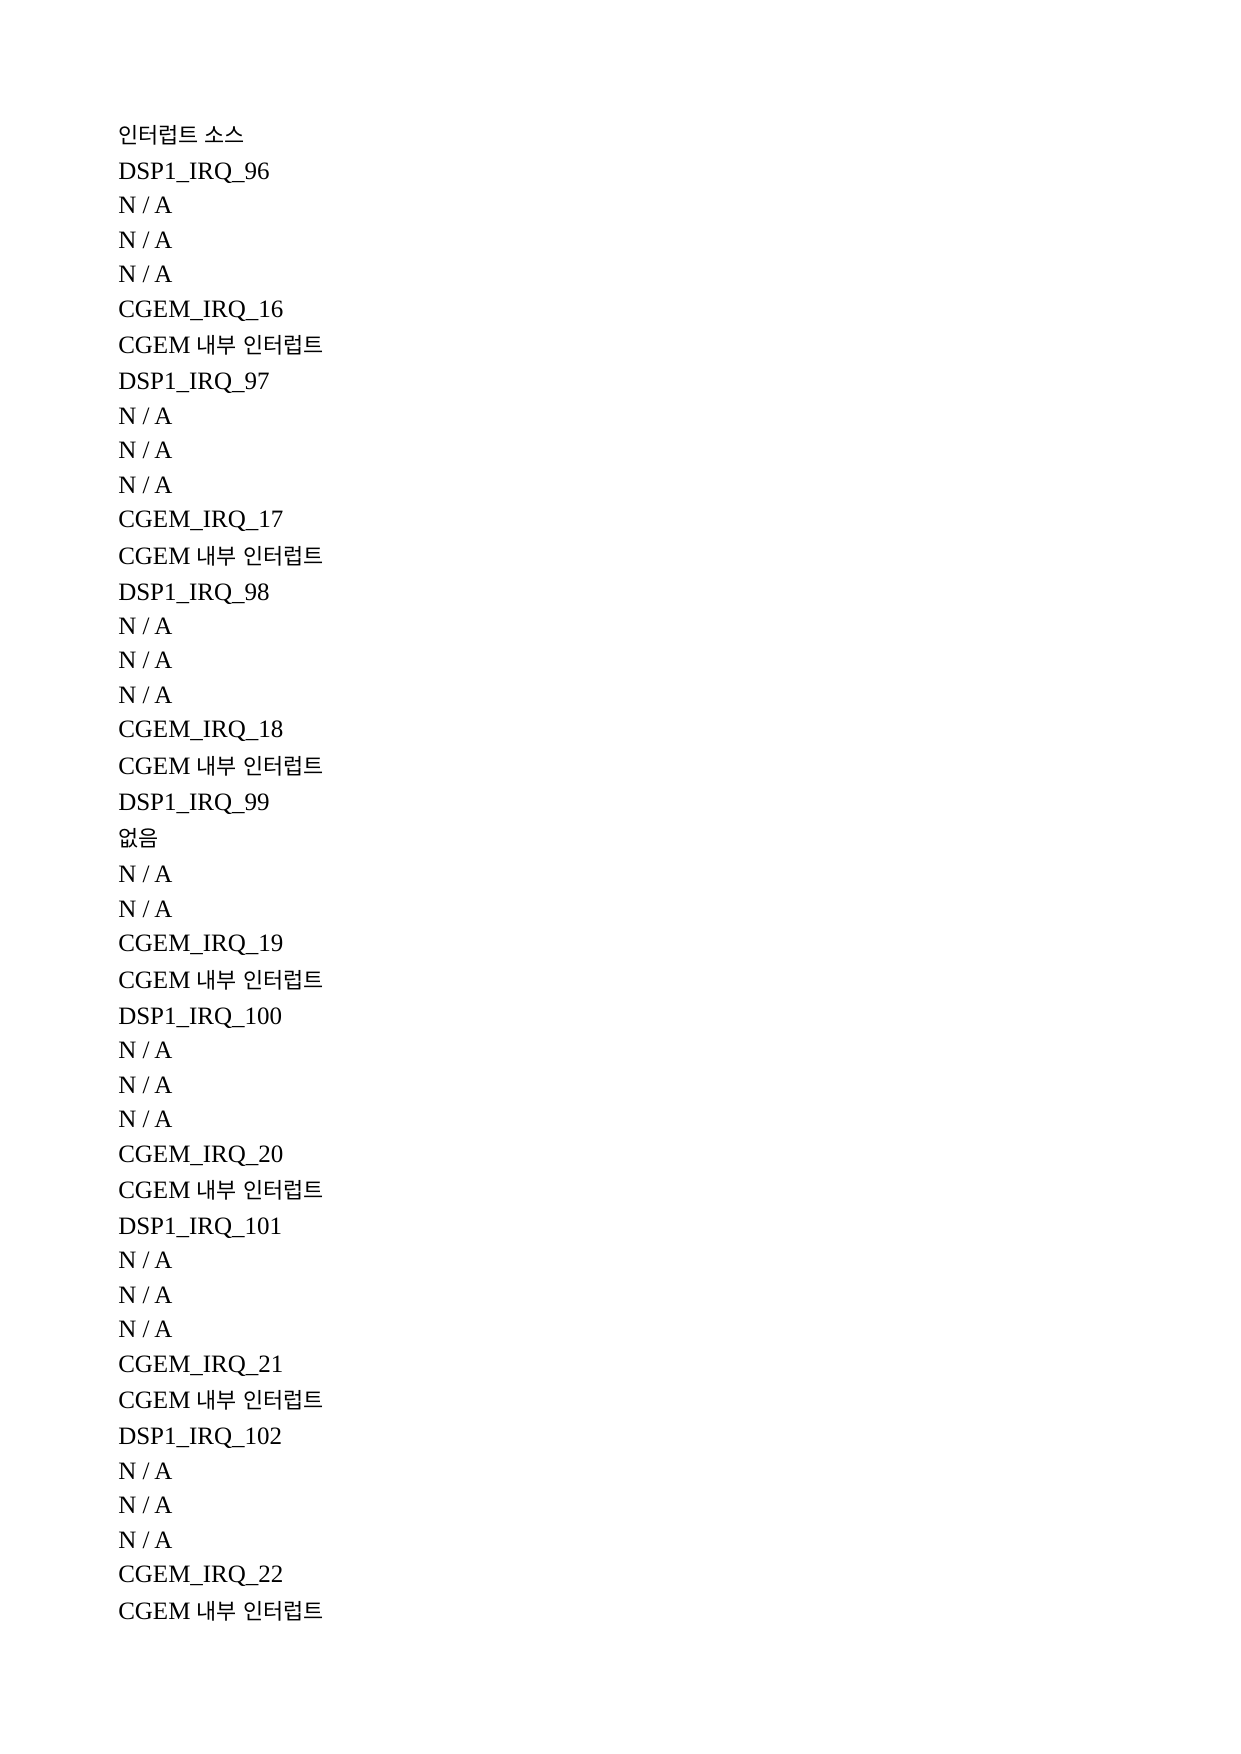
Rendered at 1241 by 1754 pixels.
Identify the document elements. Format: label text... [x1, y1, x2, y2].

text CGEM_IRQ_16 [118, 294, 1122, 323]
text CGEM_IRQ_20 [118, 1139, 1122, 1167]
text N / A [118, 894, 1122, 923]
text N / A [118, 680, 1122, 709]
text DSP1_IRQ_100 [118, 1001, 1122, 1029]
text N / A [118, 1104, 1122, 1133]
text N / A [118, 435, 1122, 464]
text 인터럽트 소스 [118, 118, 1122, 150]
text CGEM 내부 인터럽트 [118, 1594, 1122, 1625]
text CGEM 내부 인터럽트 [118, 1383, 1122, 1415]
text N / A [118, 611, 1122, 640]
text N / A [118, 259, 1122, 288]
text N / A [118, 859, 1122, 888]
text N / A [118, 646, 1122, 674]
text N / A [118, 1070, 1122, 1098]
text CGEM_IRQ_21 [118, 1349, 1122, 1378]
text CGEM_IRQ_19 [118, 928, 1122, 957]
text CGEM_IRQ_18 [118, 714, 1122, 743]
text N / A [118, 1314, 1122, 1343]
text DSP1_IRQ_102 [118, 1421, 1122, 1450]
text CGEM 내부 인터럽트 [118, 539, 1122, 570]
text N / A [118, 1490, 1122, 1519]
text CGEM_IRQ_17 [118, 504, 1122, 533]
text CGEM 내부 인터럽트 [118, 328, 1122, 360]
text N / A [118, 1280, 1122, 1309]
text CGEM_IRQ_22 [118, 1559, 1122, 1588]
text 없음 [118, 821, 1122, 853]
text N / A [118, 401, 1122, 429]
text N / A [118, 225, 1122, 254]
text CGEM 내부 인터럽트 [118, 963, 1122, 994]
text DSP1_IRQ_97 [118, 366, 1122, 395]
text CGEM 내부 인터럽트 [118, 749, 1122, 781]
text N / A [118, 191, 1122, 219]
text DSP1_IRQ_96 [118, 156, 1122, 185]
text N / A [118, 1035, 1122, 1064]
text N / A [118, 1456, 1122, 1484]
text CGEM 내부 인터럽트 [118, 1173, 1122, 1205]
text N / A [118, 1525, 1122, 1553]
text DSP1_IRQ_99 [118, 787, 1122, 816]
text DSP1_IRQ_98 [118, 577, 1122, 605]
text DSP1_IRQ_101 [118, 1211, 1122, 1240]
text N / A [118, 470, 1122, 498]
text N / A [118, 1246, 1122, 1274]
